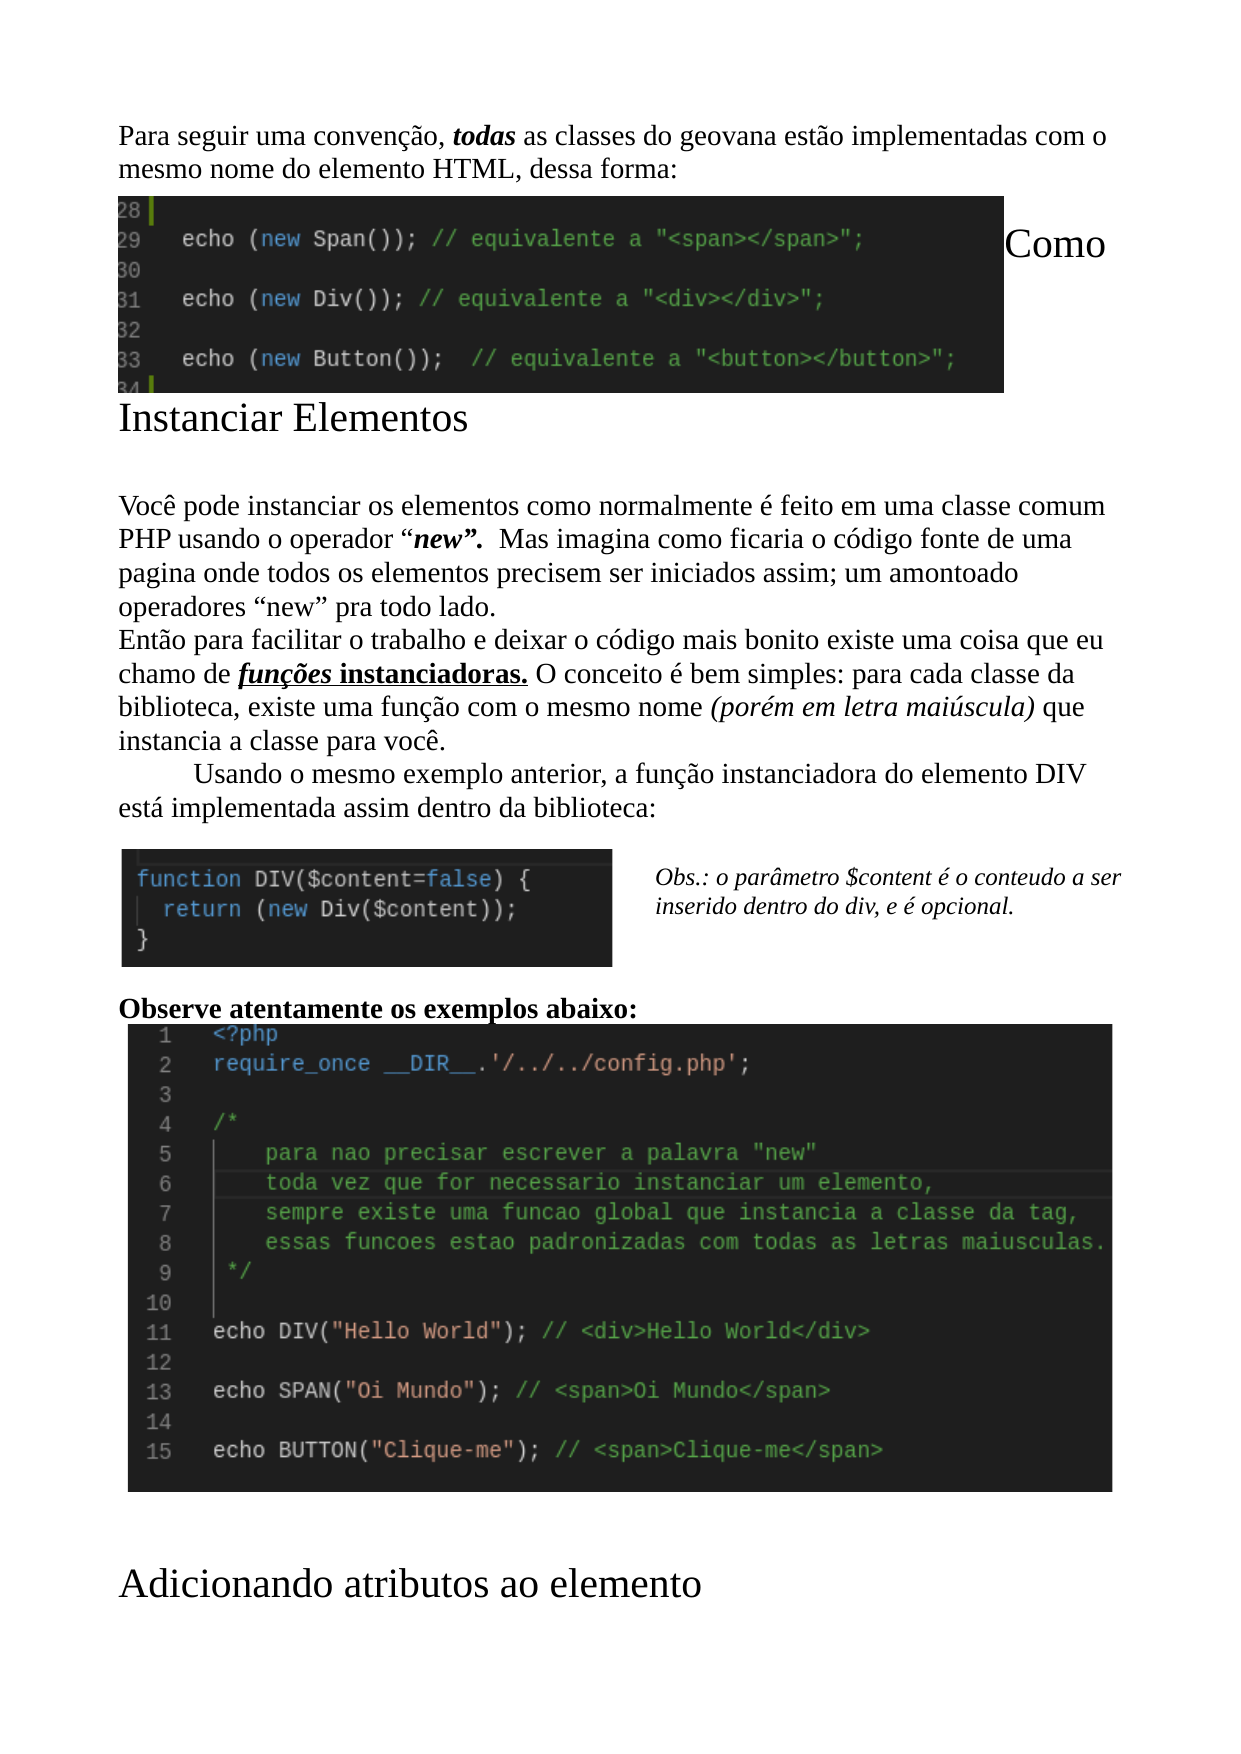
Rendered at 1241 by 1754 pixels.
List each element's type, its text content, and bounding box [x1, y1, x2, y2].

text Para seguir uma convenção, todas as classes do geovana estão implementadas com o mesmo nome do elemento HTML, dessa forma: [118, 118, 1122, 185]
picture [127, 1024, 1113, 1492]
text Então para facilitar o trabalho e deixar o código mais bonito existe uma coisa que eu chamo de funções instanciadoras. O conceito é bem simples: para cada classe da biblioteca, existe uma função com o mesmo nome (porém em letra maiúscula) que instancia a classe para você. [118, 622, 1122, 756]
text Como Instanciar Elementos [118, 219, 1122, 440]
text Observe atentamente os exemplos abaixo: [118, 991, 1122, 1025]
text Adicionando atributos ao elemento [118, 1559, 1122, 1607]
picture [118, 196, 1004, 393]
text Você pode instanciar os elementos como normalmente é feito em uma classe comum PHP usando o operador “new”. Mas imagina como ficaria o código fonte de uma pagina onde todos os elementos precisem ser iniciados assim; um amontoado operadores “new” pra todo lado. [118, 488, 1122, 622]
text Usando o mesmo exemplo anterior, a função instanciadora do elemento DIV está implementada assim dentro da biblioteca: [118, 756, 1122, 823]
picture [121, 849, 613, 967]
